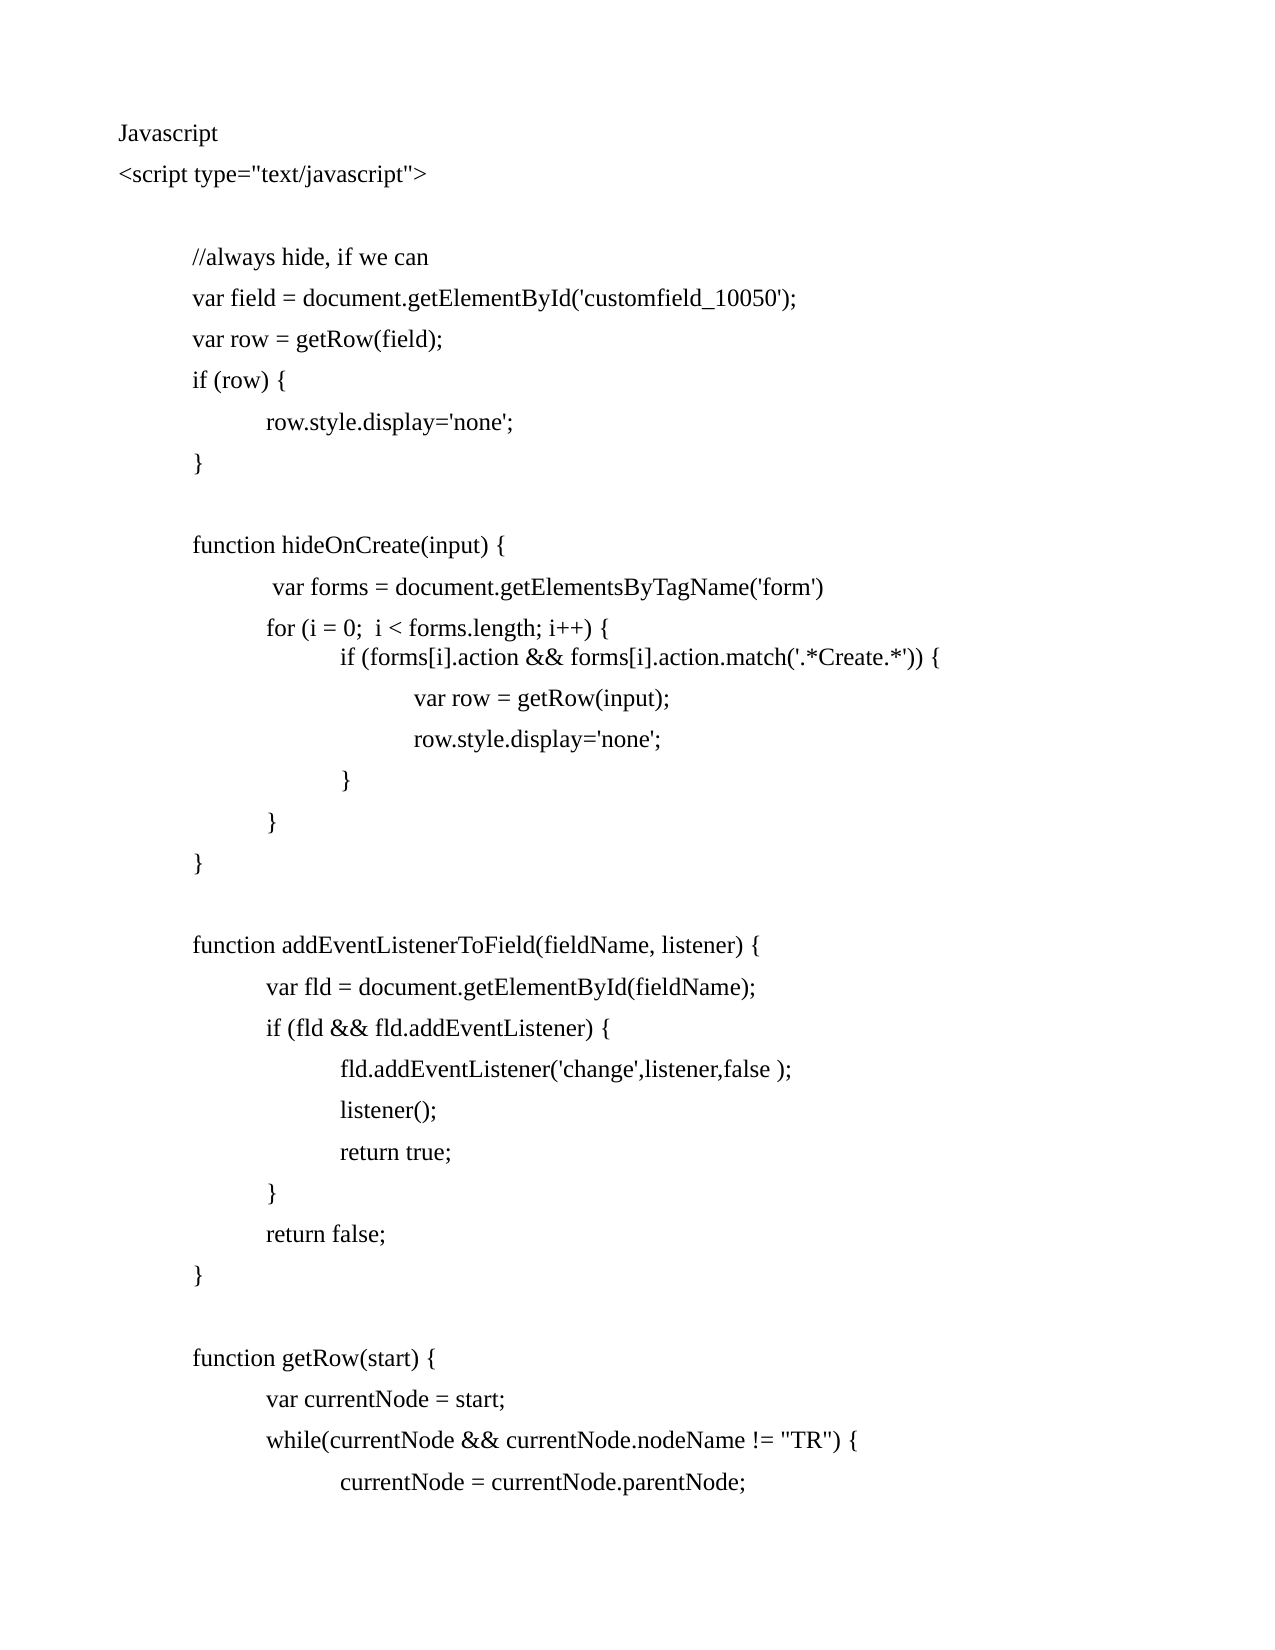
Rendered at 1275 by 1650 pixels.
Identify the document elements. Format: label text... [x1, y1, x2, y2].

text var fld = document.getElementById(fieldName); [118, 972, 1157, 1001]
text var row = getRow(input); [118, 683, 1157, 712]
text fld.addEventListener('change',listener,false ); [118, 1054, 1157, 1083]
text function hideOnCreate(input) { [118, 531, 1157, 559]
text //always hide, if we can [118, 242, 1157, 271]
text while(currentNode && currentNode.nodeName != "TR") { [118, 1426, 1157, 1454]
text return false; [118, 1219, 1157, 1248]
text var field = document.getElementById('customfield_10050'); [118, 283, 1157, 312]
text return true; [118, 1137, 1157, 1166]
text listener(); [118, 1096, 1157, 1124]
text row.style.display='none'; [118, 724, 1157, 753]
text for (i = 0; i < forms.length; i++) { if (forms[i].action && forms[i].action.match('.*Create.*')) { [118, 613, 1157, 671]
text function getRow(start) { [118, 1343, 1157, 1372]
text var row = getRow(field); [118, 324, 1157, 353]
text if (fld && fld.addEventListener) { [118, 1013, 1157, 1042]
text } [118, 1261, 1157, 1289]
text if (row) { [118, 366, 1157, 394]
text row.style.display='none'; [118, 407, 1157, 436]
text } [118, 1178, 1157, 1207]
text currentNode = currentNode.parentNode; [118, 1467, 1157, 1496]
text } [118, 807, 1157, 836]
text } [118, 448, 1157, 477]
text } [118, 848, 1157, 877]
text var forms = document.getElementsByTagName('form') [118, 572, 1157, 601]
text Javascript [118, 118, 1157, 147]
text var currentNode = start; [118, 1384, 1157, 1413]
text } [118, 766, 1157, 794]
text function addEventListenerToField(fieldName, listener) { [118, 931, 1157, 959]
text <script type="text/javascript"> [118, 159, 1157, 188]
